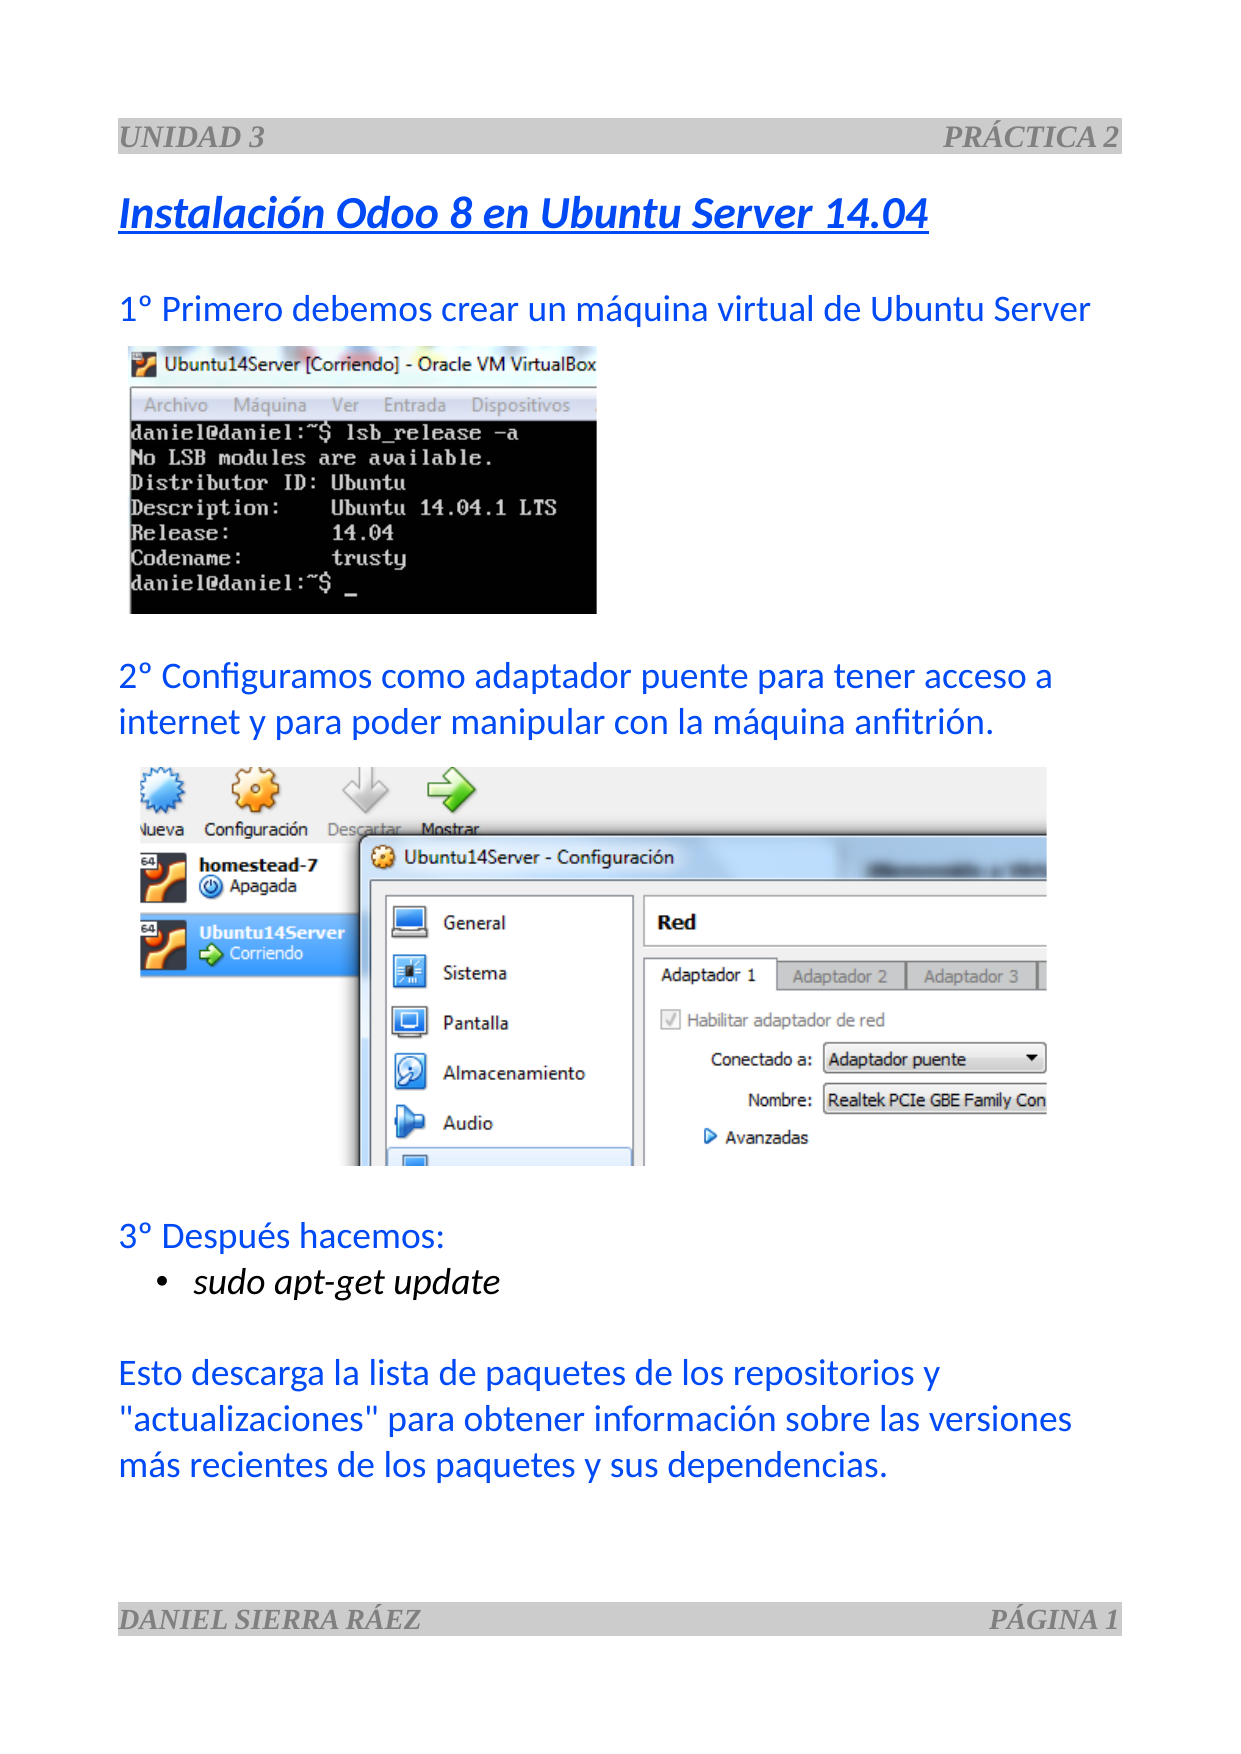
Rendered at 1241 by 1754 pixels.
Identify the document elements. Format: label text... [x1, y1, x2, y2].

text 3º Después hacemos: [118, 1212, 1122, 1258]
text Esto descarga la lista de paquetes de los repositorios y "actualizaciones" para obtener información sobre las versiones más recientes de los paquetes y sus dependencias. [118, 1349, 1122, 1487]
picture [127, 346, 597, 614]
list sudo apt-get update [156, 1258, 1122, 1303]
text Instalación Odoo 8 en Ubuntu Server 14.04 [118, 183, 1122, 239]
text 1º Primero debemos crear un máquina virtual de Ubuntu Server [118, 285, 1122, 331]
text 2º Configuramos como adaptador puente para tener acceso a internet y para poder manipular con la máquina anfitrión. [118, 652, 1122, 744]
picture [140, 767, 1047, 1166]
